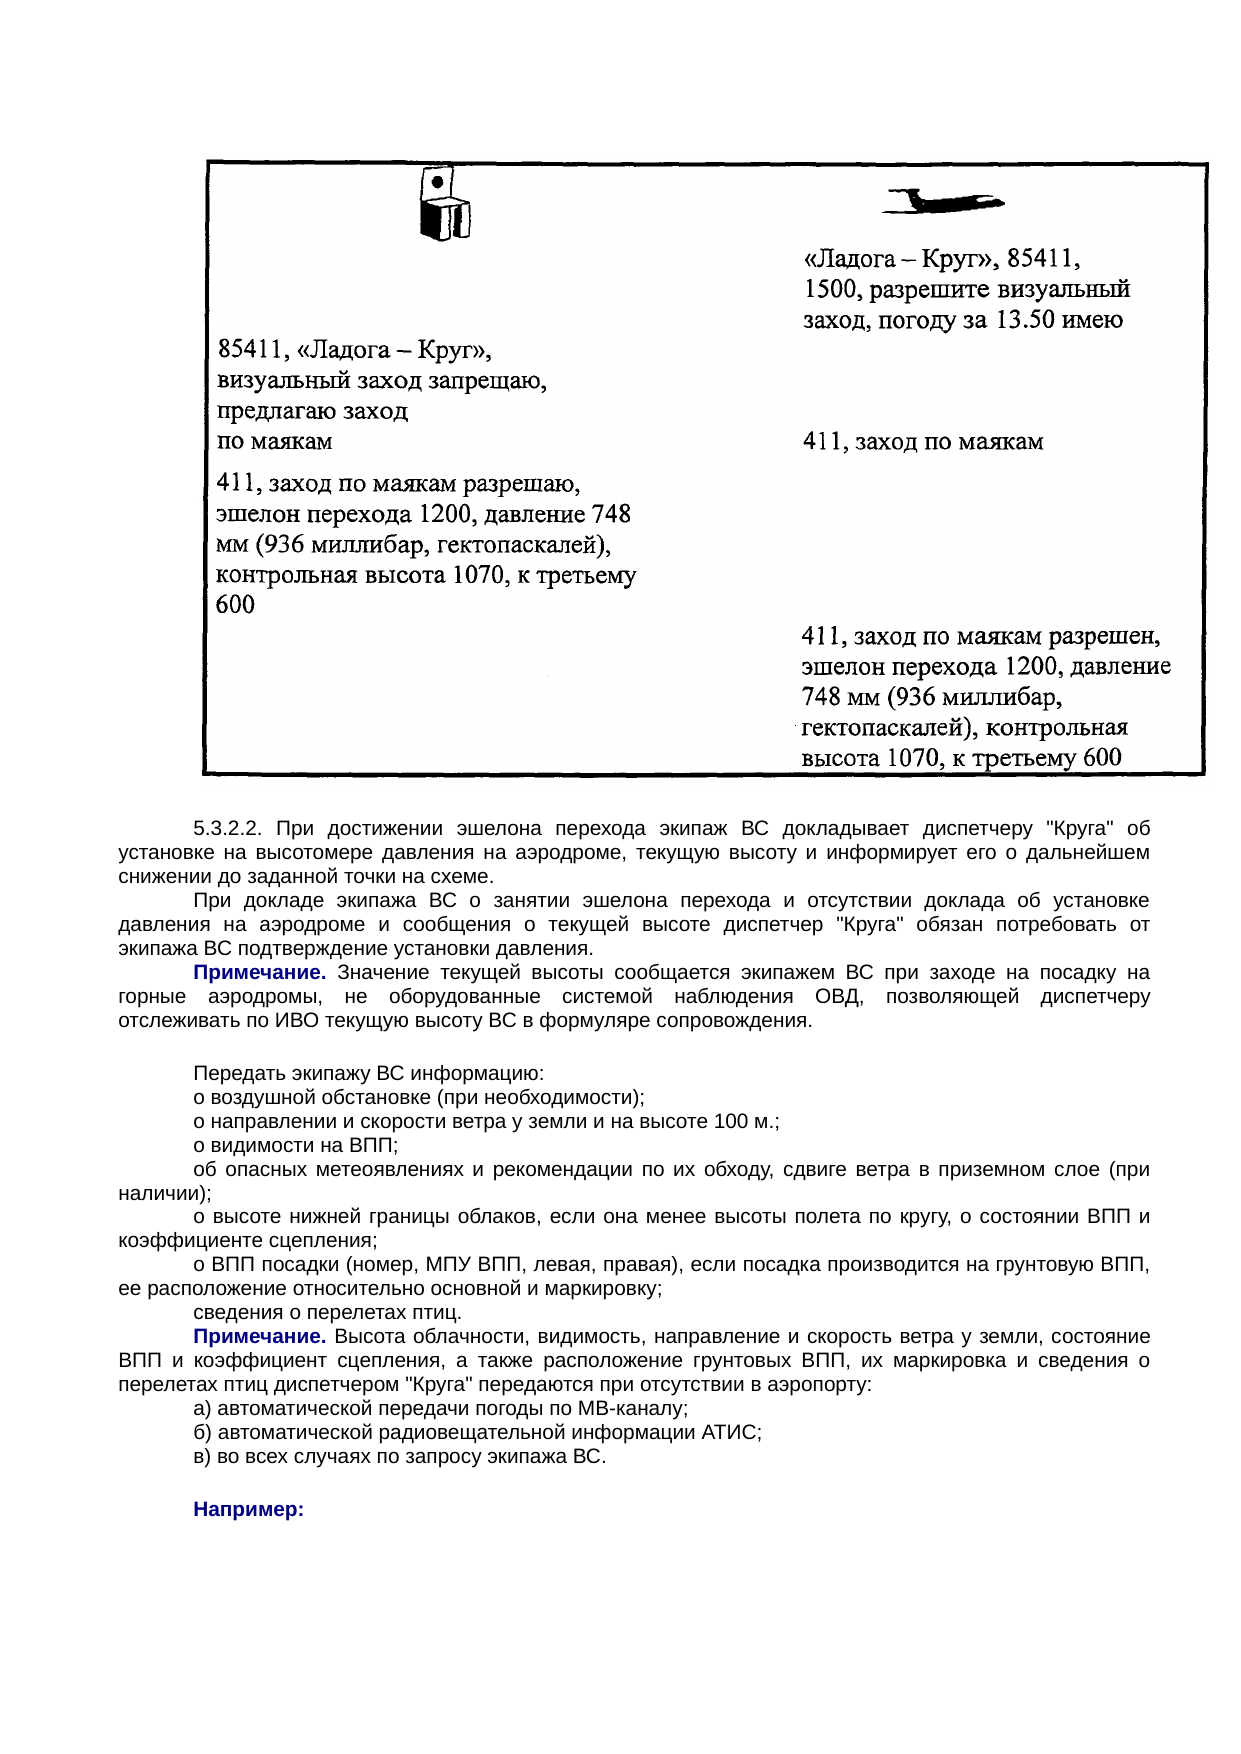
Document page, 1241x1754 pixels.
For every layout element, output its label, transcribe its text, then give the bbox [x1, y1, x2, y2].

text а) автоматической передачи погоды по МВ-каналу; [118, 1396, 1152, 1420]
text о видимости на ВПП; [118, 1132, 1152, 1156]
text Передать экипажу ВС информацию: [118, 1061, 1152, 1084]
text б) автоматической радиовещательной информации АТИС; [118, 1420, 1152, 1444]
text Например: [118, 1497, 1152, 1521]
text 5.3.2.2. При достижении эшелона перехода экипаж ВС докладывает диспетчеру "Круга" об установке на высотомере давления на аэродроме, текущую высоту и информирует его о дальнейшем снижении до заданной точки на схеме. [118, 816, 1152, 888]
text Примечание. Высота облачности, видимость, направление и скорость ветра у земли, состояние ВПП и коэффициент сцепления, а также расположение грунтовых ВПП, их маркировка и сведения о перелетах птиц диспетчером "Круга" передаются при отсутствии в аэропорту: [118, 1324, 1152, 1396]
text в) во всех случаях по запросу экипажа ВС. [118, 1444, 1152, 1468]
text Примечание. Значение текущей высоты сообщается экипажем ВС при заходе на посадку на горные аэродромы, не оборудованные системой наблюдения ОВД, позволяющей диспетчеру отслеживать по ИВО текущую высоту ВС в формуляре сопровождения. [118, 960, 1152, 1032]
text сведения о перелетах птиц. [118, 1300, 1152, 1324]
text При докладе экипажа ВС о занятии эшелона перехода и отсутствии доклада об установке давления на аэродроме и сообщения о текущей высоте диспетчер "Круга" обязан потребовать от экипажа ВС подтверждение установки давления. [118, 888, 1152, 960]
text об опасных метеоявлениях и рекомендации по их обходу, сдвиге ветра в приземном слое (при наличии); [118, 1156, 1152, 1204]
text о высоте нижней границы облаков, если она менее высоты полета по кругу, о состоянии ВПП и коэффициенте сцепления; [118, 1204, 1152, 1252]
text о направлении и скорости ветра у земли и на высоте 100 м.; [118, 1108, 1152, 1132]
picture [193, 150, 1216, 788]
text о воздушной обстановке (при необходимости); [118, 1084, 1152, 1108]
text о ВПП посадки (номер, МПУ ВПП, левая, правая), если посадка производится на грунтовую ВПП, ее расположение относительно основной и маркировку; [118, 1252, 1152, 1300]
